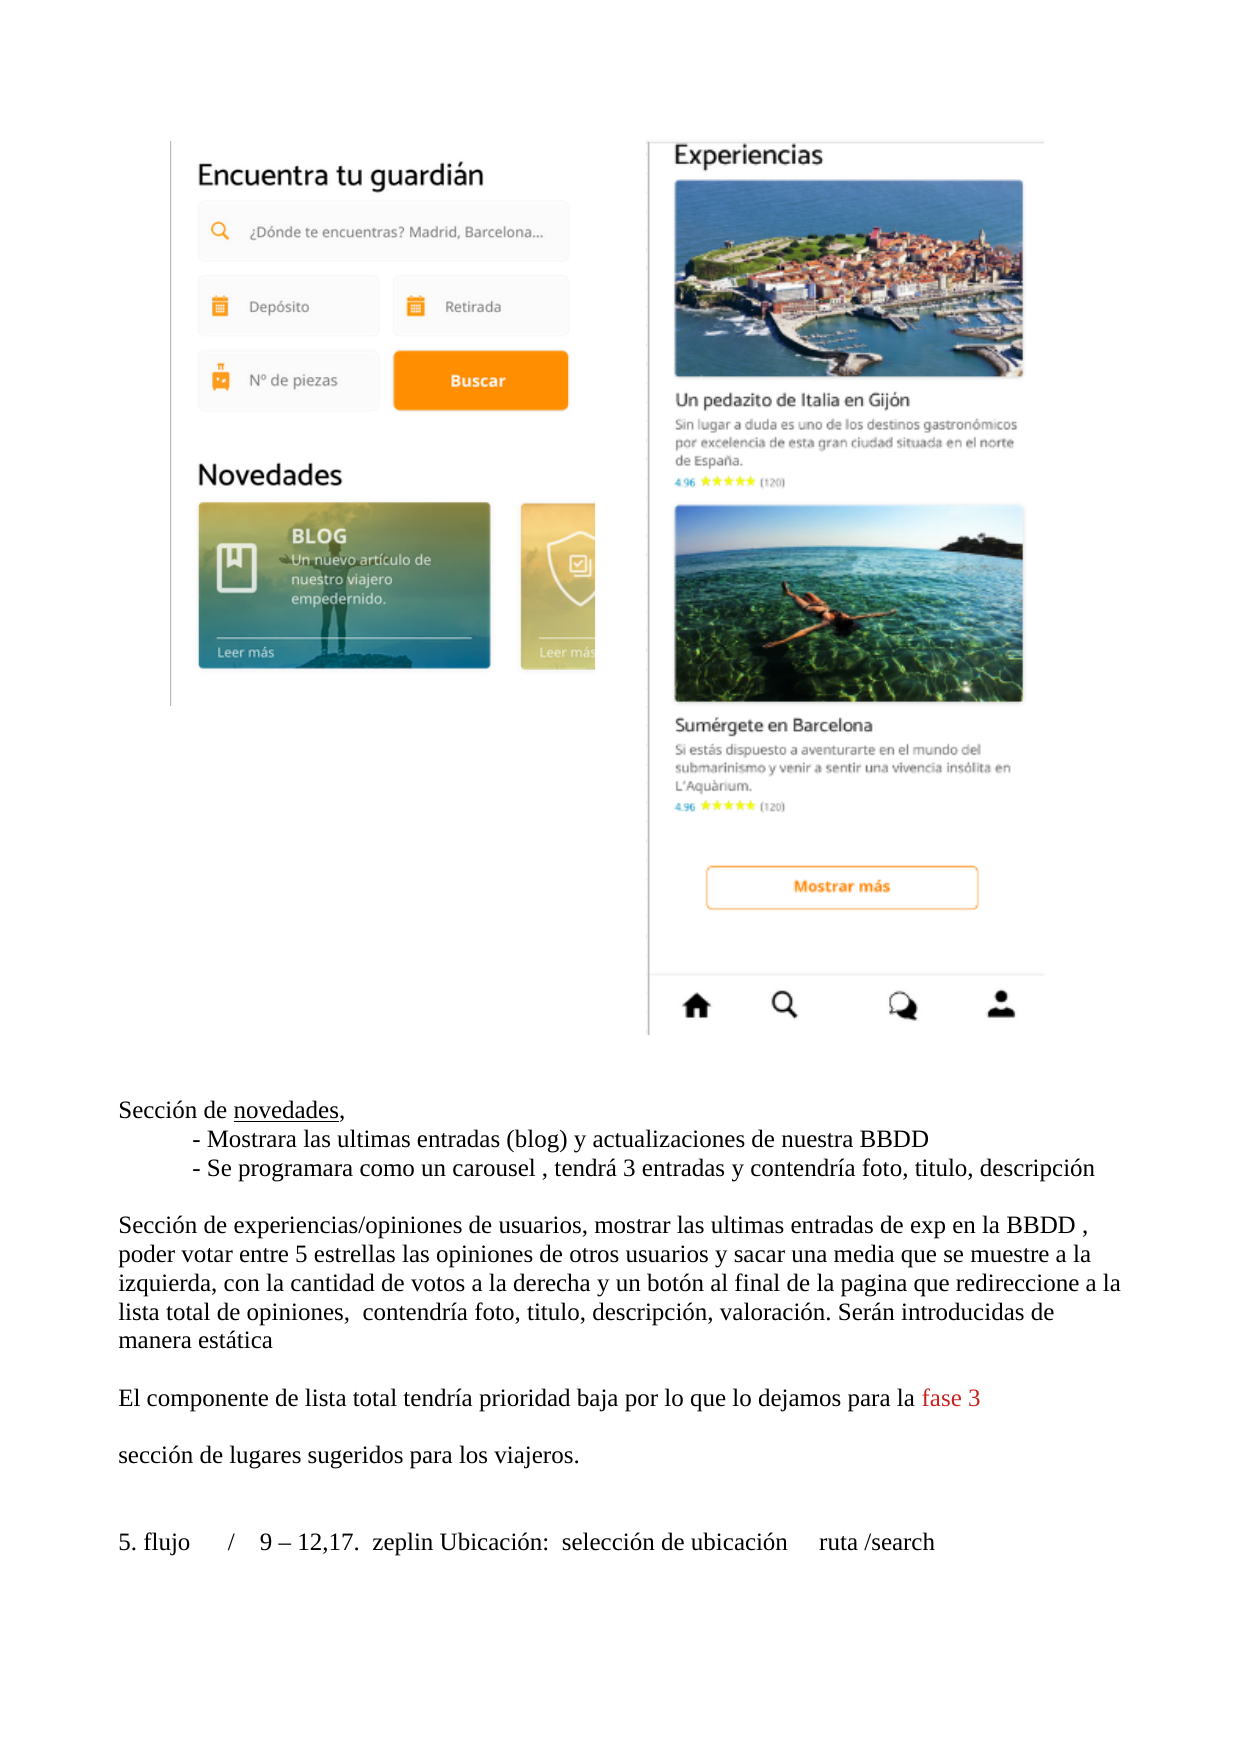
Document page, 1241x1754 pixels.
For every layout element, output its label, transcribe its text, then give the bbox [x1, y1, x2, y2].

text Sección de novedades, [118, 1096, 1122, 1124]
text - Se programara como un carousel , tendrá 3 entradas y contendría foto, titulo, descripción [118, 1153, 1122, 1182]
text sección de lugares sugeridos para los viajeros. [118, 1441, 1122, 1469]
text - Mostrara las ultimas entradas (blog) y actualizaciones de nuestra BBDD [118, 1124, 1122, 1153]
picture [646, 139, 1045, 1035]
text Sección de experiencias/opiniones de usuarios, mostrar las ultimas entradas de exp en la BBDD , poder votar entre 5 estrellas las opiniones de otros usuarios y sacar una media que se muestre a la izquierda, con la cantidad de votos a la derecha y un botón al final de la pagina que redireccione a la lista total de opiniones, contendría foto, titulo, descripción, valoración. Serán introducidas de manera estática [118, 1211, 1122, 1354]
text El componente de lista total tendría prioridad baja por lo que lo dejamos para la fase 3 [118, 1383, 1122, 1412]
picture [170, 141, 596, 706]
text 5. flujo / 9 – 12,17. zeplin Ubicación: selección de ubicación ruta /search [118, 1527, 1122, 1556]
